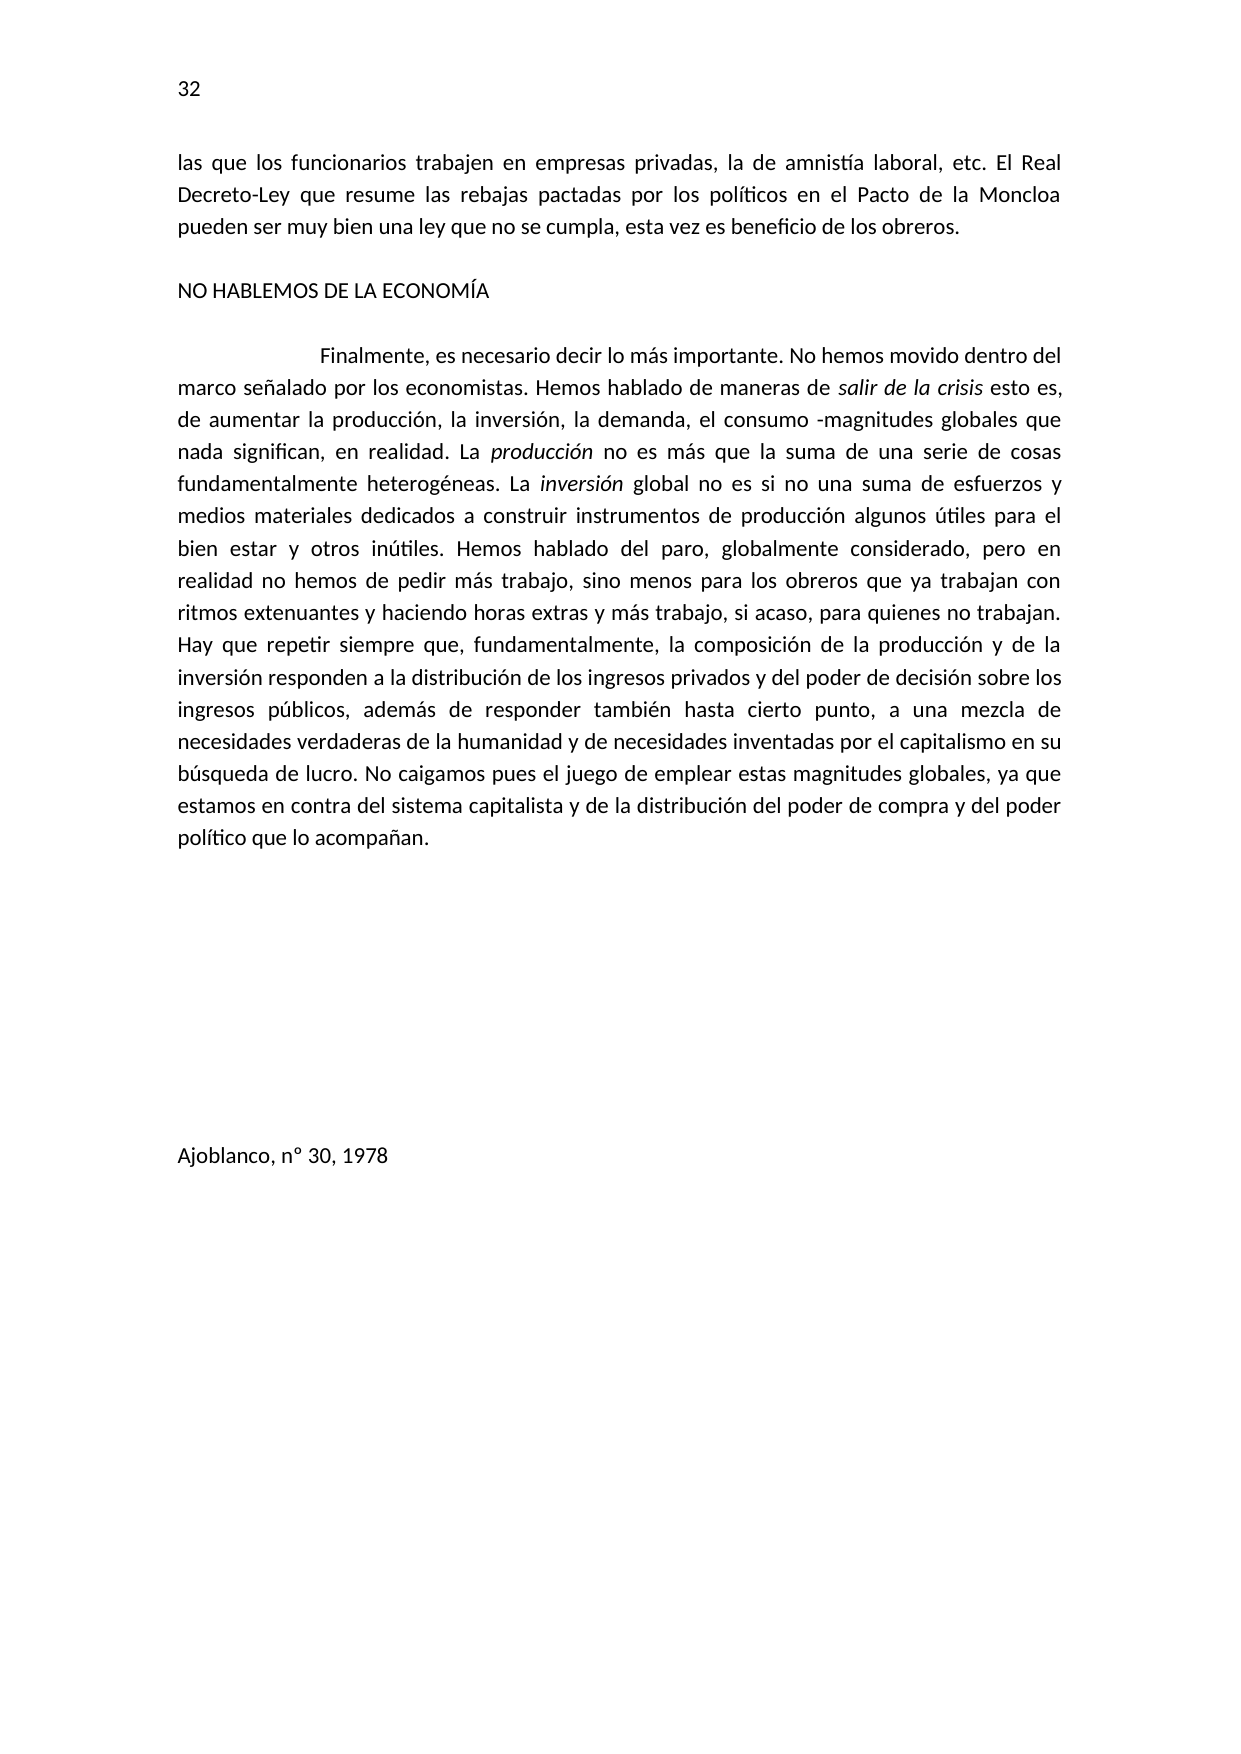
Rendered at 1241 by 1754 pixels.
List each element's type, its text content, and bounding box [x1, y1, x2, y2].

text Ajoblanco, nº 30, 1978 [177, 1142, 1063, 1170]
list Finalmente, es necesario decir lo más importante. No hemos movido dentro del marco señalado por los economistas. Hemos hablado de maneras de salir de la crisis esto es, de aumentar la producción, la inversión, la demanda, el consumo -magnitudes globales que nada significan, en realidad. La producción no es más que la suma de una serie de cosas fundamentalmente heterogéneas. La inversión global no es si no una suma de esfuerzos y medios materiales dedicados a construir instrumentos de producción algunos útiles para el bien estar y otros inútiles. Hemos hablado del paro, globalmente considerado, pero en realidad no hemos de pedir más trabajo, sino menos para los obreros que ya trabajan con ritmos extenuantes y haciendo horas extras y más trabajo, si acaso, para quienes no trabajan. Hay que repetir siempre que, fundamentalmente, la composición de la producción y de la inversión responden a la distribución de los ingresos privados y del poder de decisión sobre los ingresos públicos, además de responder también hasta cierto punto, a una mezcla de necesidades verdaderas de la humanidad y de necesidades inventadas por el capitalismo en su búsqueda de lucro. No caigamos pues el juego de emplear estas magnitudes globales, ya que estamos en contra del sistema capitalista y de la distribución del poder de compra y del poder político que lo acompañan. [177, 341, 1063, 852]
list las que los funcionarios trabajen en empresas privadas, la de amnistía laboral, etc. El Real Decreto-Ley que resume las rebajas pactadas por los políticos en el Pacto de la Moncloa pueden ser muy bien una ley que no se cumpla, esta vez es beneficio de los obreros. [177, 148, 1063, 240]
list NO HABLEMOS DE LA ECONOMÍA [177, 276, 1063, 304]
